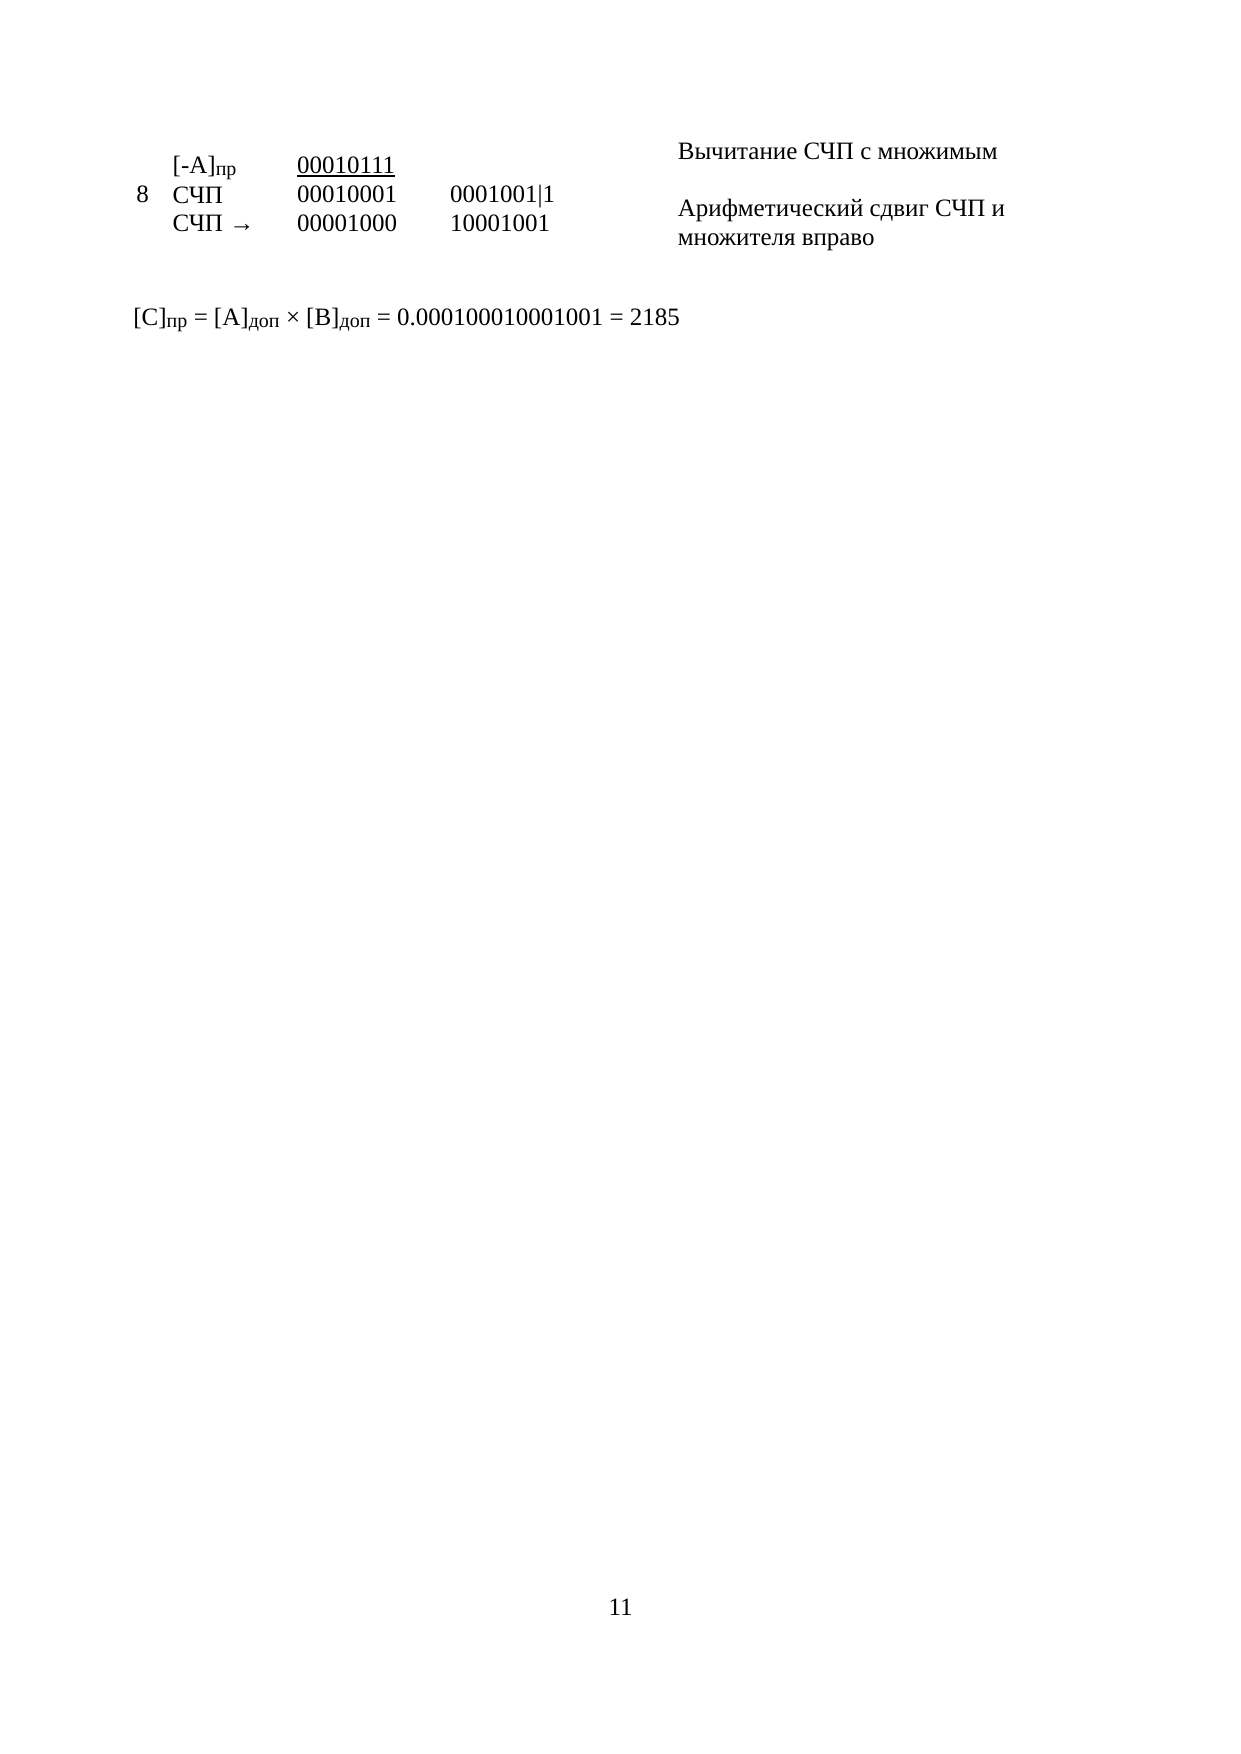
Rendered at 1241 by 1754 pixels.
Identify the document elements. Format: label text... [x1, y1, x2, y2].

text [C]пр = [A]доп × [B]доп = 0.000100010001001 = 2185 [133, 269, 1107, 332]
table_cell 0001001|1 10001001 [447, 133, 675, 269]
table_cell 8 [133, 133, 169, 269]
table_cell [-A]пр СЧП СЧП → [170, 133, 294, 269]
table_cell Вычитание СЧП с множимым Арифметический сдвиг СЧП и множителя вправо [675, 133, 1107, 269]
table_cell 00010111 00010001 00001000 [294, 133, 447, 269]
